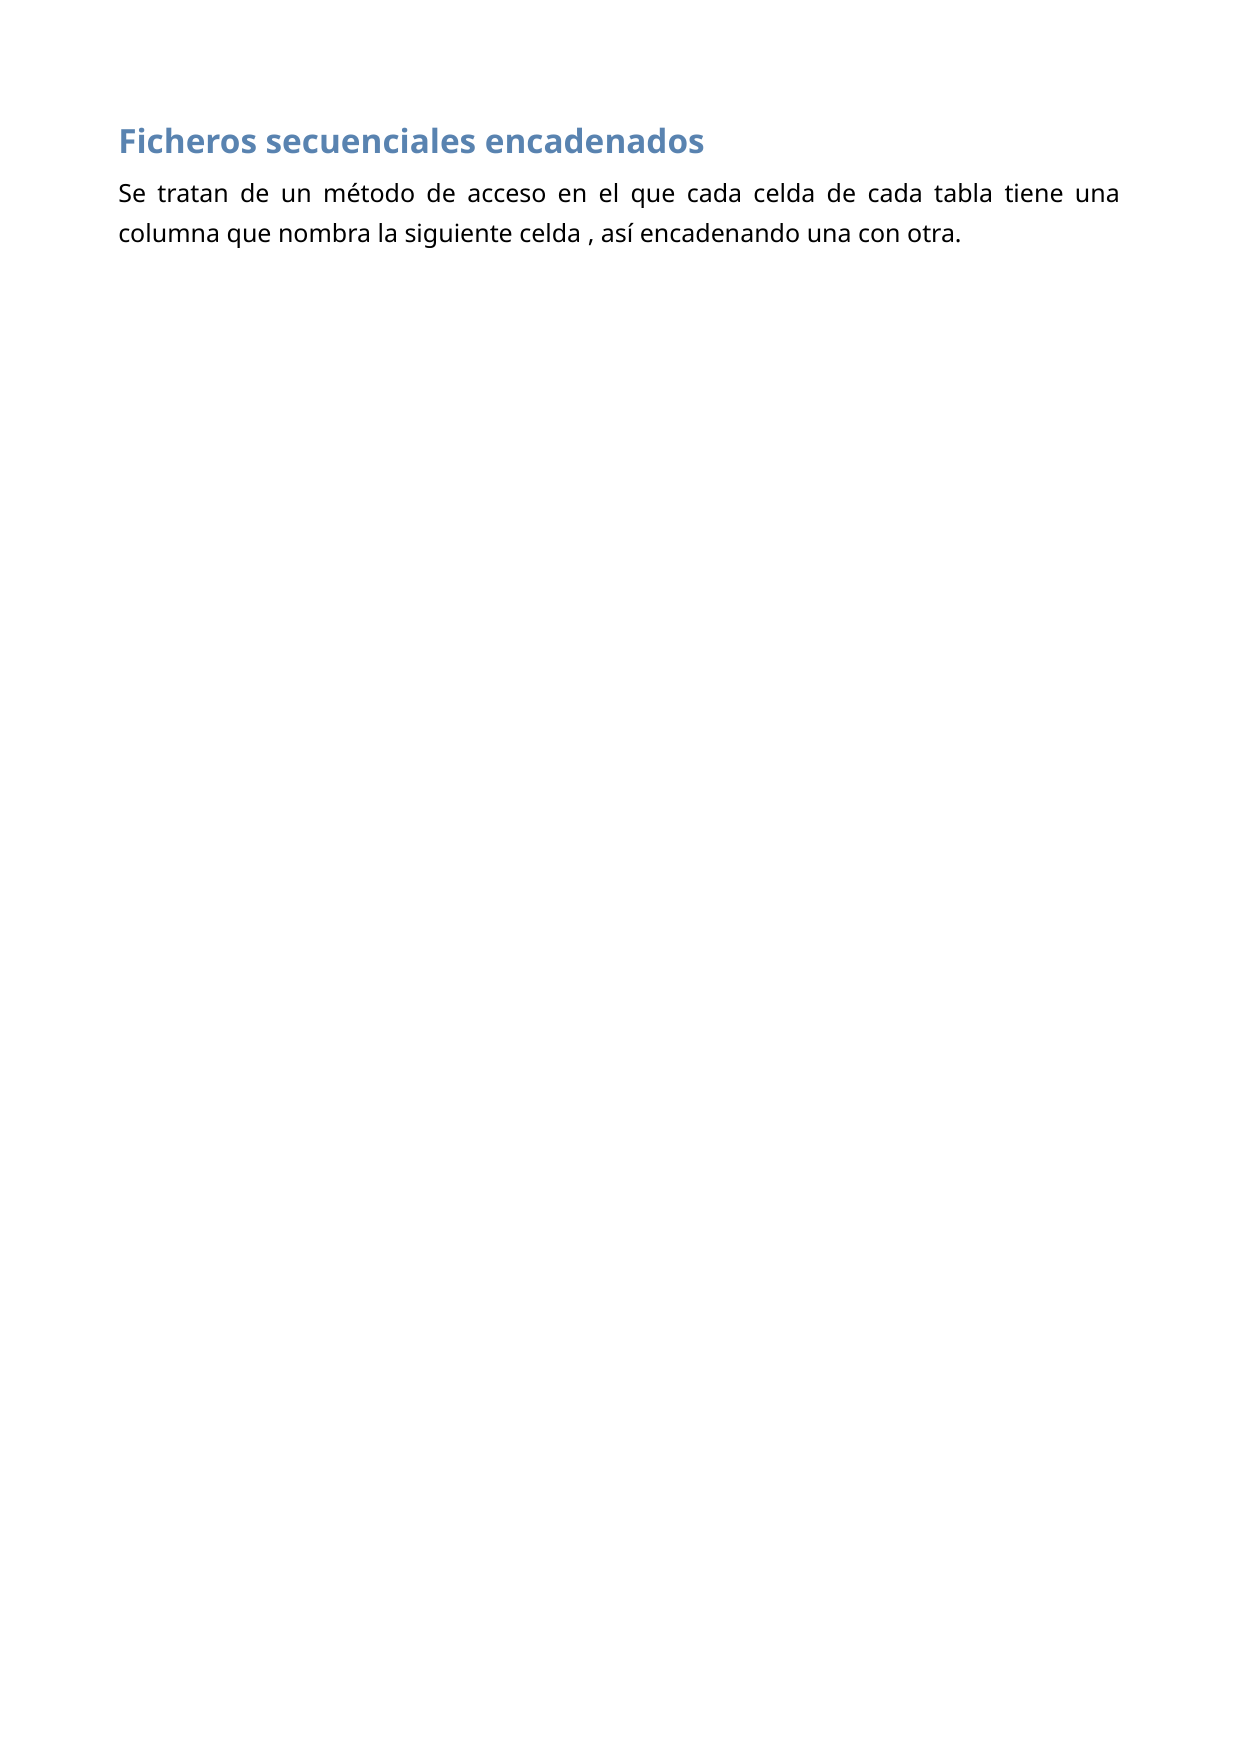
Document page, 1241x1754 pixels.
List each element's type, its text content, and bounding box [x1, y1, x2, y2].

text Se tratan de un método de acceso en el que cada celda de cada tabla tiene una columna que nombra la siguiente celda , así encadenando una con otra. [118, 176, 1122, 249]
subtitle Ficheros secuenciales encadenados [118, 118, 1122, 163]
